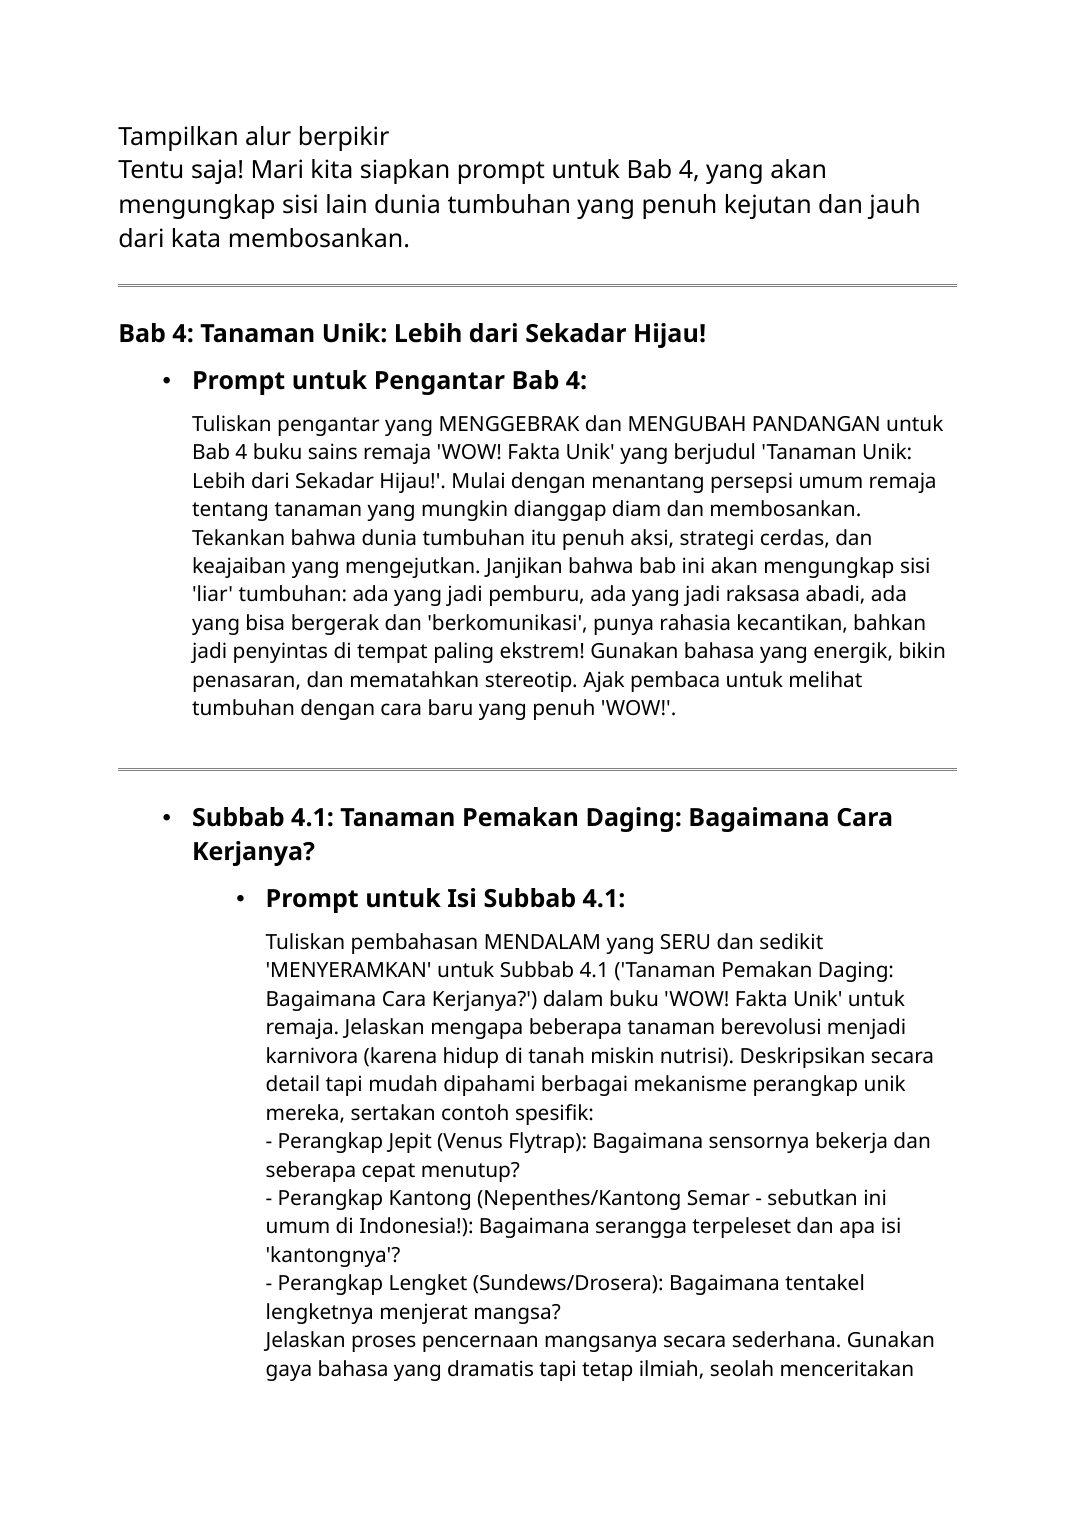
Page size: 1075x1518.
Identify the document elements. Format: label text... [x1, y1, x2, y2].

text Tentu saja! Mari kita siapkan prompt untuk Bab 4, yang akan mengungkap sisi lain dunia tumbuhan yang penuh kejutan dan jauh dari kata membosankan. [118, 152, 957, 254]
text Bab 4: Tanaman Unik: Lebih dari Sekadar Hijau! [118, 316, 957, 350]
list - Perangkap Jepit (Venus Flytrap): Bagaimana sensornya bekerja dan seberapa cepat menutup? [236, 1126, 957, 1183]
list - Perangkap Lengket (Sundews/Drosera): Bagaimana tentakel lengketnya menjerat mangsa? [236, 1268, 957, 1325]
list Prompt untuk Isi Subbab 4.1: [236, 881, 957, 915]
list Subbab 4.1: Tanaman Pemakan Daging: Bagaimana Cara Kerjanya? [162, 800, 957, 868]
list - Perangkap Kantong (Nepenthes/Kantong Semar - sebutkan ini umum di Indonesia!): Bagaimana serangga terpeleset dan apa isi 'kantongnya'? [236, 1183, 957, 1268]
list Prompt untuk Pengantar Bab 4: [162, 362, 957, 396]
list Tuliskan pengantar yang MENGGEBRAK dan MENGUBAH PANDANGAN untuk Bab 4 buku sains remaja 'WOW! Fakta Unik' yang berjudul 'Tanaman Unik: Lebih dari Sekadar Hijau!'. Mulai dengan menantang persepsi umum remaja tentang tanaman yang mungkin dianggap diam dan membosankan. Tekankan bahwa dunia tumbuhan itu penuh aksi, strategi cerdas, dan keajaiban yang mengejutkan. Janjikan bahwa bab ini akan mengungkap sisi 'liar' tumbuhan: ada yang jadi pemburu, ada yang jadi raksasa abadi, ada yang bisa bergerak dan 'berkomunikasi', punya rahasia kecantikan, bahkan jadi penyintas di tempat paling ekstrem! Gunakan bahasa yang energik, bikin penasaran, dan mematahkan stereotip. Ajak pembaca untuk melihat tumbuhan dengan cara baru yang penuh 'WOW!'. [162, 409, 957, 722]
list Jelaskan proses pencernaan mangsanya secara sederhana. Gunakan gaya bahasa yang dramatis tapi tetap ilmiah, seolah menceritakan [236, 1325, 957, 1382]
text Tampilkan alur berpikir [118, 118, 957, 152]
list Tuliskan pembahasan MENDALAM yang SERU dan sedikit 'MENYERAMKAN' untuk Subbab 4.1 ('Tanaman Pemakan Daging: Bagaimana Cara Kerjanya?') dalam buku 'WOW! Fakta Unik' untuk remaja. Jelaskan mengapa beberapa tanaman berevolusi menjadi karnivora (karena hidup di tanah miskin nutrisi). Deskripsikan secara detail tapi mudah dipahami berbagai mekanisme perangkap unik mereka, sertakan contoh spesifik: [236, 927, 957, 1126]
